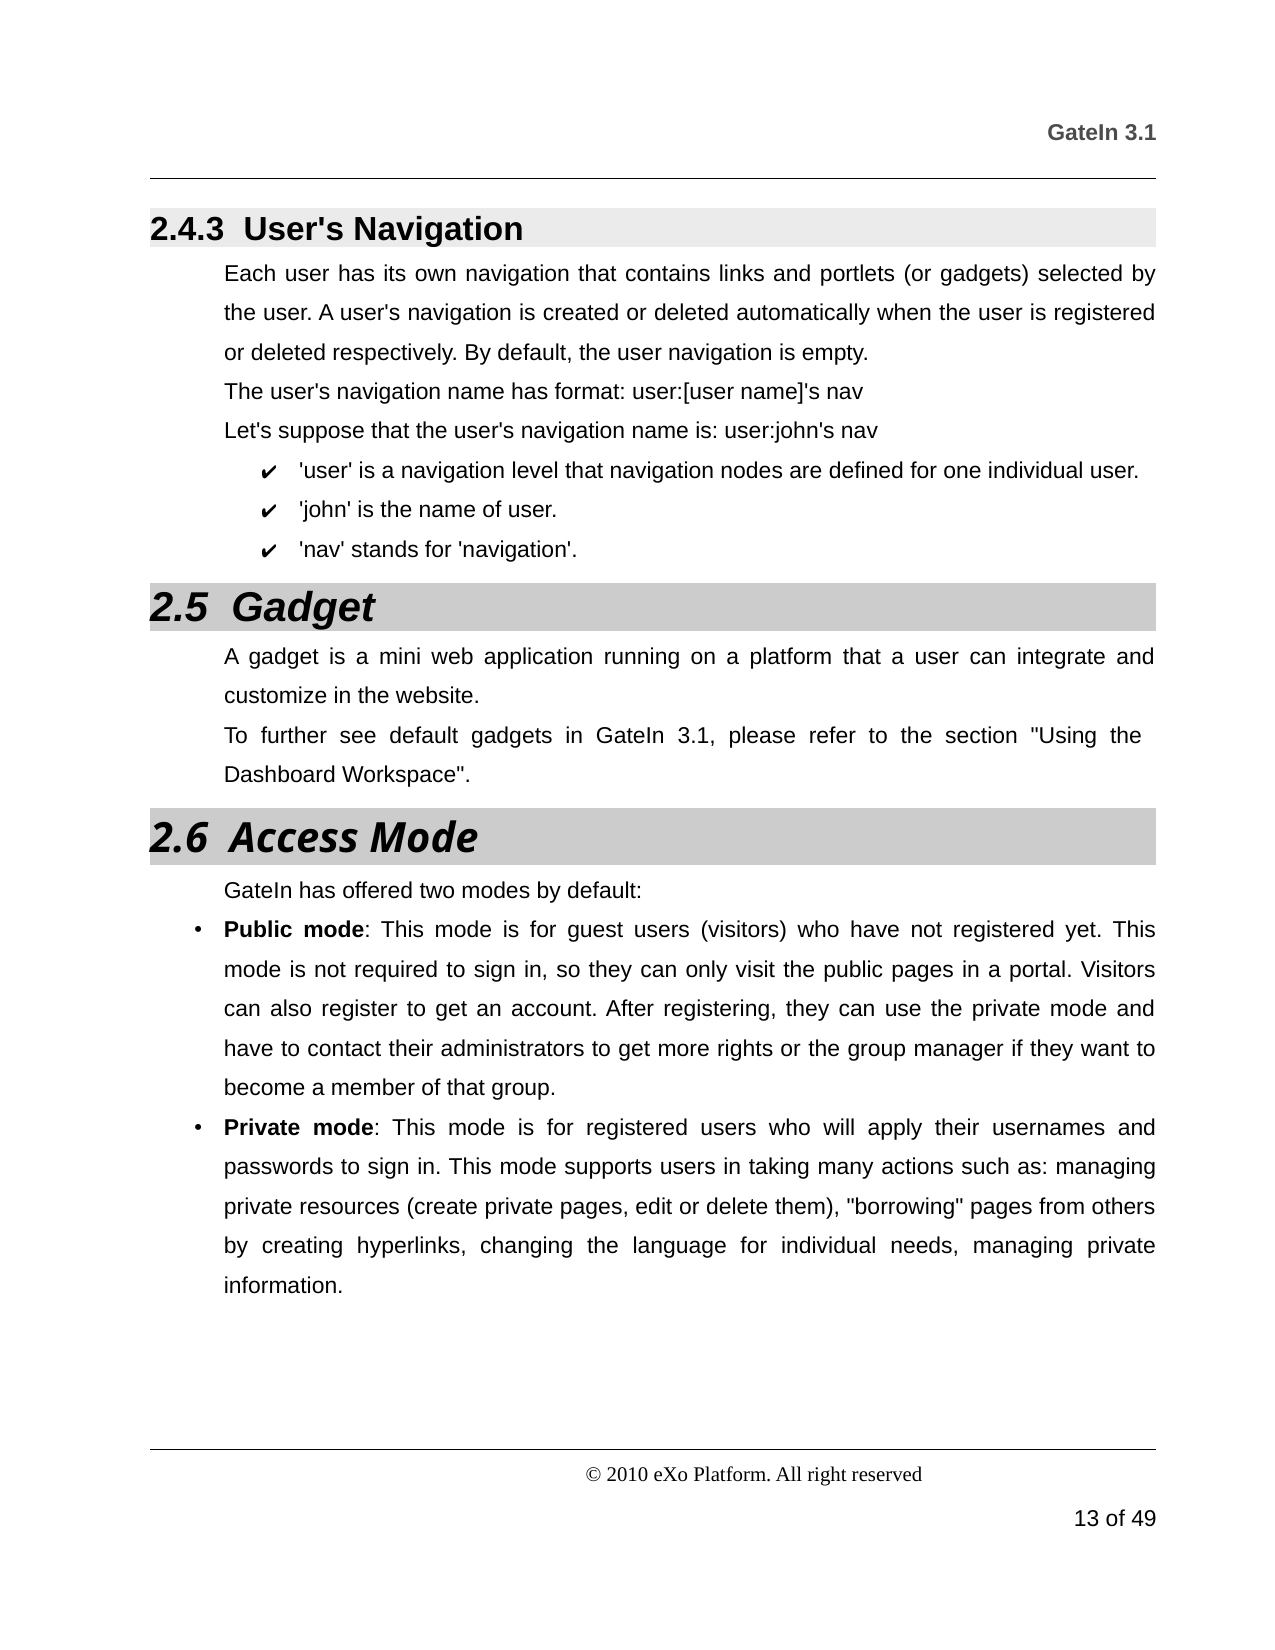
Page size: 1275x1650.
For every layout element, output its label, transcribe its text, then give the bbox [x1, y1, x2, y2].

text Let's suppose that the user's navigation name is: user:john's nav [224, 417, 1156, 444]
text GateIn has offered two modes by default: [150, 877, 1156, 903]
text The user's navigation name has format: user:[user name]'s nav [224, 378, 1156, 404]
text To further see default gadgets in GateIn 3.1, please refer to the section "Using the Dashboard Workspace". [150, 722, 1156, 787]
list 'nav' stands for 'navigation'. [261, 536, 1156, 562]
text Each user has its own navigation that contains links and portlets (or gadgets) selected by the user. A user's navigation is created or deleted automatically when the user is registered or deleted respectively. By default, the user navigation is empty. [224, 259, 1156, 365]
subtitle User's Navigation [150, 208, 1156, 247]
subtitle Access Mode [150, 808, 1156, 865]
list Public mode: This mode is for guest users (visitors) who have not registered yet. This mode is not required to sign in, so they can only visit the public pages in a portal. Visitors can also register to get an account. After registering, they can use the private mode and have to contact their administrators to get more rights or the group manager if they want to become a member of that group. [194, 916, 1156, 1101]
list 'john' is the name of user. [261, 496, 1156, 523]
text A gadget is a mini web application running on a platform that a user can integrate and customize in the website. [224, 643, 1156, 708]
subtitle Gadget [150, 583, 1156, 631]
list Private mode: This mode is for registered users who will apply their usernames and passwords to sign in. This mode supports users in taking many actions such as: managing private resources (create private pages, edit or delete them), "borrowing" pages from others by creating hyperlinks, changing the language for individual needs, managing private information. [194, 1114, 1156, 1298]
list 'user' is a navigation level that navigation nodes are defined for one individual user. [261, 457, 1156, 483]
